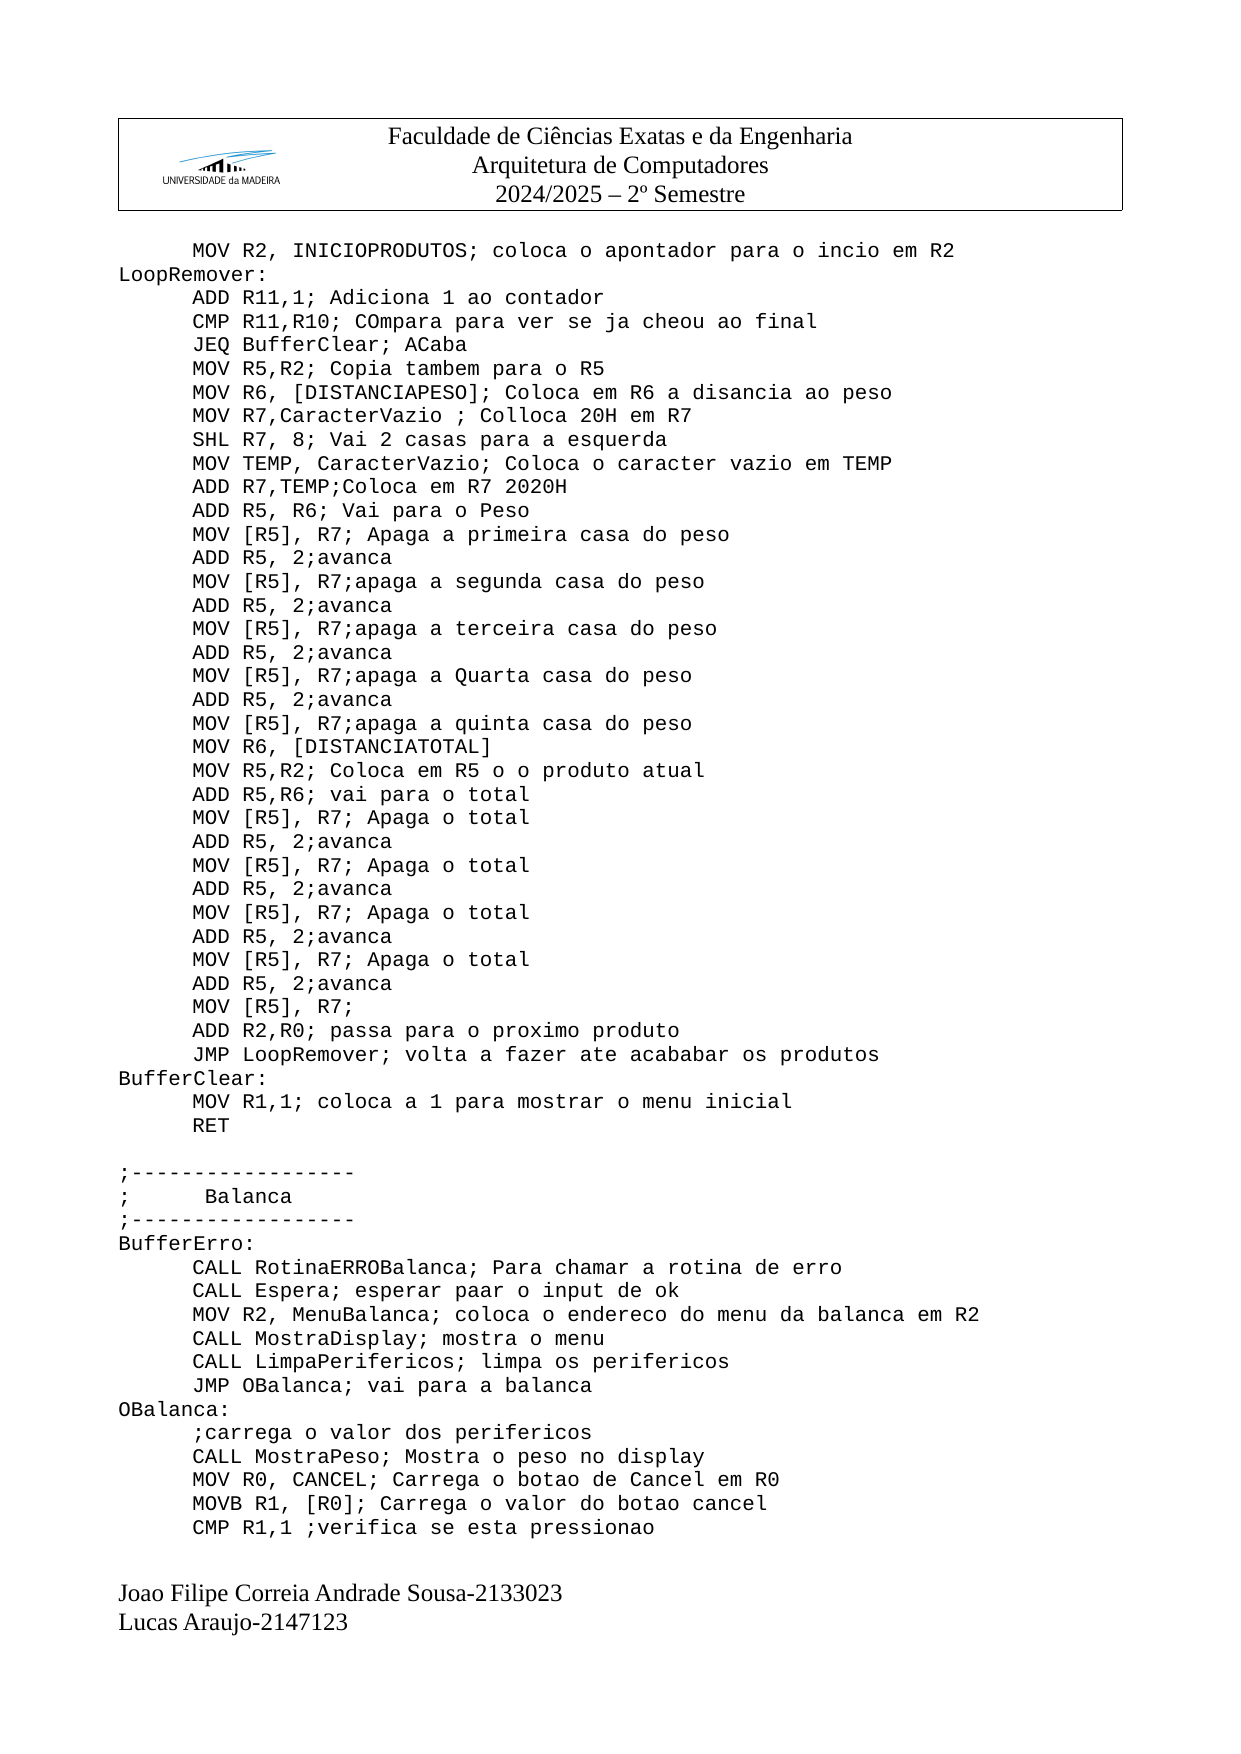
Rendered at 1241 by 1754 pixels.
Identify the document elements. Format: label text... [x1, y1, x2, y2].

text MOV [R5], R7;apaga a segunda casa do peso [118, 571, 1122, 594]
text MOV [R5], R7; [118, 997, 1122, 1020]
text ADD R7,TEMP;Coloca em R7 2020H [118, 476, 1122, 500]
text SHL R7, 8; Vai 2 casas para a esquerda [118, 429, 1122, 453]
text ;------------------ [118, 1162, 1122, 1186]
picture [145, 128, 291, 194]
text CALL MostraPeso; Mostra o peso no display [118, 1446, 1122, 1469]
text CALL LimpaPerifericos; limpa os perifericos [118, 1351, 1122, 1375]
text ADD R2,R0; passa para o proximo produto [118, 1020, 1122, 1044]
text ADD R5, 2;avanca [118, 547, 1122, 571]
text ADD R5, 2;avanca [118, 594, 1122, 618]
text MOV R0, CANCEL; Carrega o botao de Cancel em R0 [118, 1469, 1122, 1493]
text MOV R2, INICIOPRODUTOS; coloca o apontador para o incio em R2 [118, 240, 1122, 263]
text BufferErro: [118, 1233, 1122, 1257]
text MOV [R5], R7; Apaga o total [118, 807, 1122, 831]
text JMP LoopRemover; volta a fazer ate acababar os produtos [118, 1044, 1122, 1067]
text MOV [R5], R7; Apaga o total [118, 902, 1122, 926]
text MOVB R1, [R0]; Carrega o valor do botao cancel [118, 1493, 1122, 1517]
text MOV R2, MenuBalanca; coloca o endereco do menu da balanca em R2 [118, 1304, 1122, 1328]
text MOV [R5], R7;apaga a terceira casa do peso [118, 618, 1122, 642]
text CMP R11,R10; COmpara para ver se ja cheou ao final [118, 311, 1122, 334]
text ADD R5, 2;avanca [118, 831, 1122, 855]
text JEQ BufferClear; ACaba [118, 334, 1122, 358]
text MOV [R5], R7; Apaga o total [118, 949, 1122, 973]
text ADD R5, 2;avanca [118, 973, 1122, 997]
text CMP R1,1 ;verifica se esta pressionao [118, 1517, 1122, 1540]
text ADD R5, 2;avanca [118, 642, 1122, 666]
text MOV [R5], R7;apaga a quinta casa do peso [118, 713, 1122, 736]
text JMP OBalanca; vai para a balanca [118, 1375, 1122, 1398]
text MOV R5,R2; Coloca em R5 o o produto atual [118, 760, 1122, 784]
text MOV R1,1; coloca a 1 para mostrar o menu inicial [118, 1091, 1122, 1115]
text MOV [R5], R7;apaga a Quarta casa do peso [118, 666, 1122, 689]
text ADD R5, 2;avanca [118, 689, 1122, 713]
text CALL Espera; esperar paar o input de ok [118, 1280, 1122, 1304]
text MOV R6, [DISTANCIAPESO]; Coloca em R6 a disancia ao peso [118, 382, 1122, 405]
text CALL MostraDisplay; mostra o menu [118, 1328, 1122, 1351]
text ADD R5, 2;avanca [118, 926, 1122, 949]
text RET [118, 1115, 1122, 1138]
text MOV R6, [DISTANCIATOTAL] [118, 736, 1122, 760]
text ADD R5,R6; vai para o total [118, 784, 1122, 807]
text ADD R5, R6; Vai para o Peso [118, 500, 1122, 524]
text ;carrega o valor dos perifericos [118, 1422, 1122, 1446]
text BufferClear: [118, 1067, 1122, 1091]
text ADD R5, 2;avanca [118, 878, 1122, 902]
text ; Balanca [118, 1186, 1122, 1209]
text MOV R7,CaracterVazio ; Colloca 20H em R7 [118, 405, 1122, 429]
text MOV R5,R2; Copia tambem para o R5 [118, 358, 1122, 382]
text MOV [R5], R7; Apaga a primeira casa do peso [118, 524, 1122, 547]
text ADD R11,1; Adiciona 1 ao contador [118, 287, 1122, 311]
text ;------------------ [118, 1209, 1122, 1233]
text MOV TEMP, CaracterVazio; Coloca o caracter vazio em TEMP [118, 453, 1122, 476]
text OBalanca: [118, 1398, 1122, 1422]
text MOV [R5], R7; Apaga o total [118, 855, 1122, 878]
text LoopRemover: [118, 263, 1122, 287]
text CALL RotinaERROBalanca; Para chamar a rotina de erro [118, 1257, 1122, 1280]
